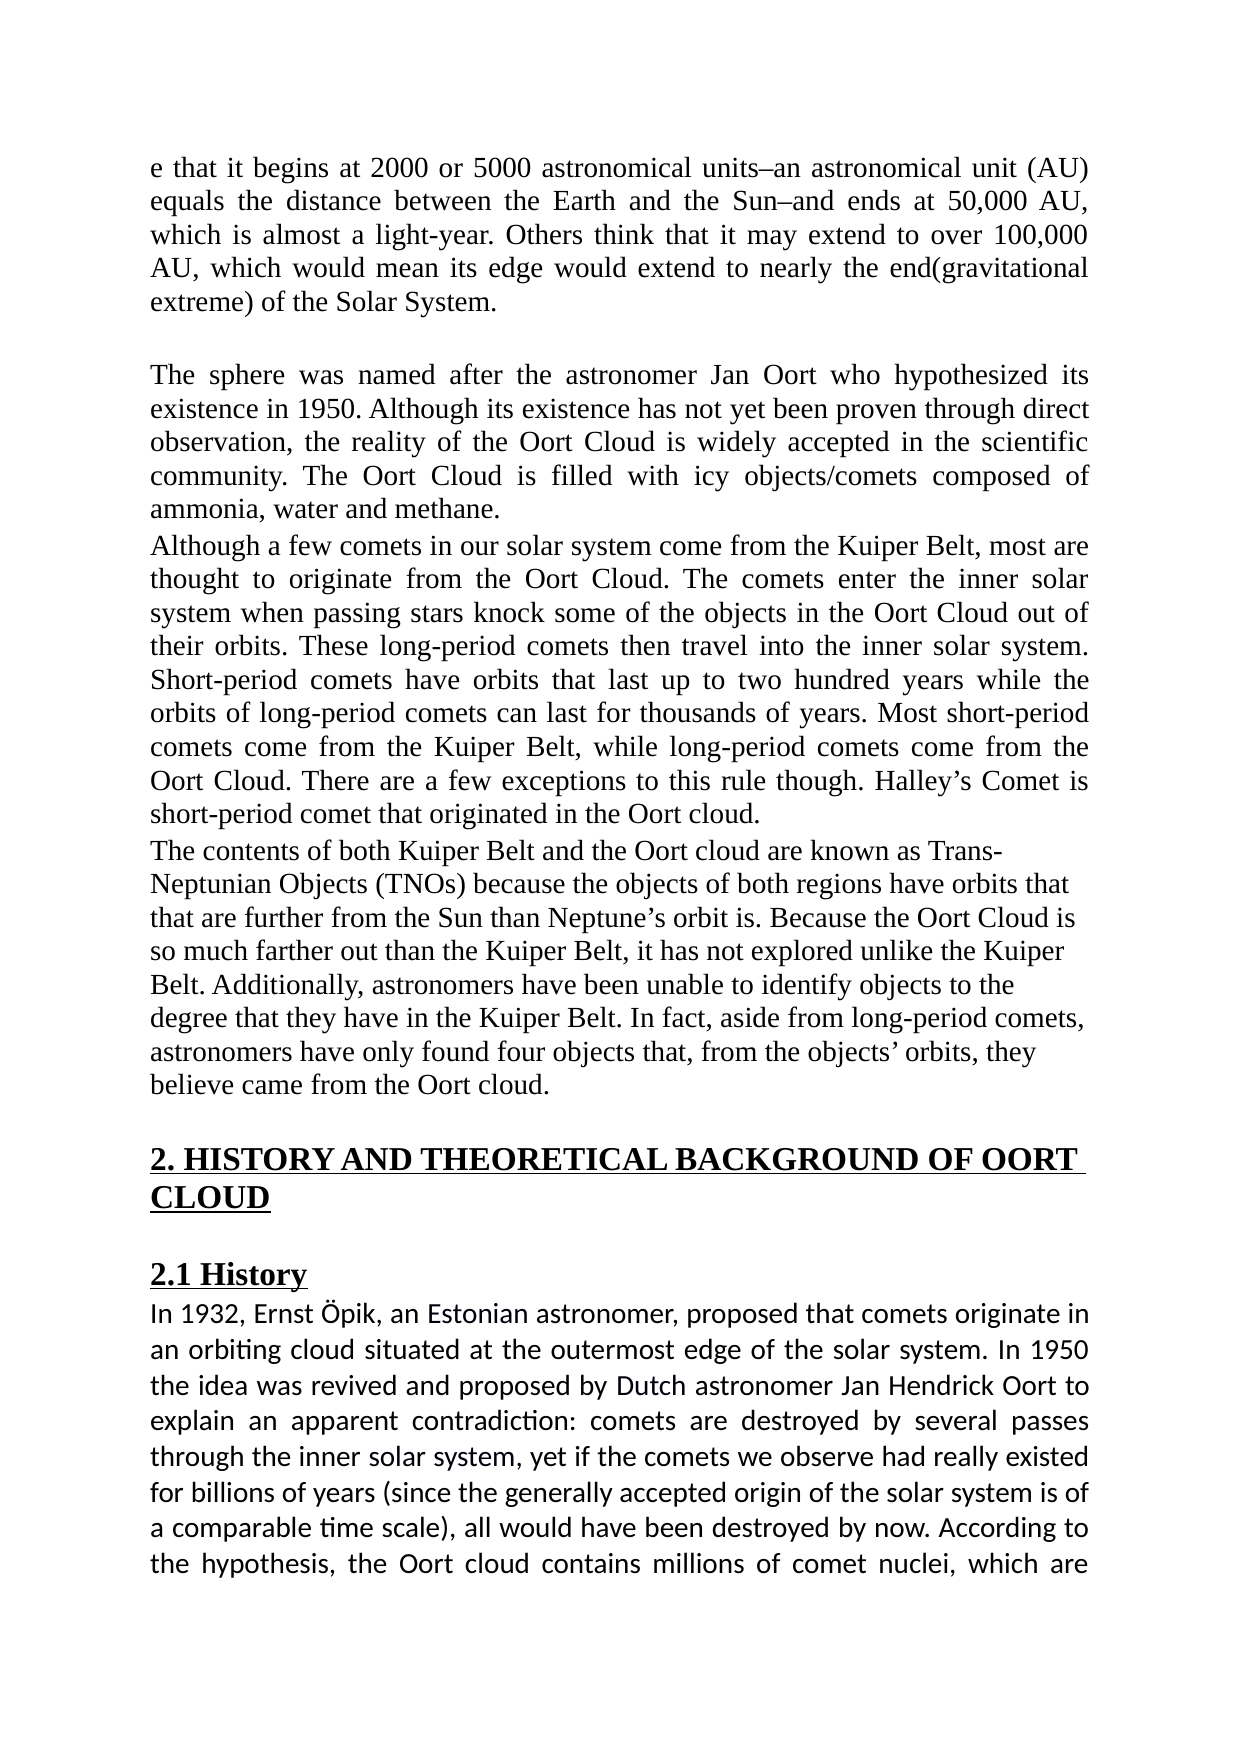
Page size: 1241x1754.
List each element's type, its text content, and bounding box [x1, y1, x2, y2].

text Although a few comets in our solar system come from the Kuiper Belt, most are thought to originate from the Oort Cloud. The comets enter the inner solar system when passing stars knock some of the objects in the Oort Cloud out of their orbits. These long-period comets then travel into the inner solar system. Short-period comets have orbits that last up to two hundred years while the orbits of long-period comets can last for thousands of years. Most short-period comets come from the Kuiper Belt, while long-period comets come from the Oort Cloud. There are a few exceptions to this rule though. Halley’s Comet is short-period comet that originated in the Oort cloud. [150, 528, 1090, 830]
table_header [171, 318, 177, 354]
text The sphere was named after the astronomer Jan Oort who hypothesized its existence in 1950. Although its existence has not yet been proven through direct observation, the reality of the Oort Cloud is widely accepted in the scientific community. The Oort Cloud is filled with icy objects/comets composed of ammonia, water and methane. [150, 357, 1090, 525]
text e that it begins at 2000 or 5000 astronomical units–an astronomical unit (AU) equals the distance between the Earth and the Sun–and ends at 50,000 AU, which is almost a light-year. Others think that it may extend to over 100,000 AU, which would mean its edge would extend to nearly the end(gravitational extreme) of the Solar System. [150, 150, 1090, 318]
table_header [149, 318, 157, 354]
table_header [157, 318, 164, 354]
text In 1932, Ernst Öpik, an Estonian astronomer, proposed that comets originate in an orbiting cloud situated at the outermost edge of the solar system. In 1950 the idea was revived and proposed by Dutch astronomer Jan Hendrick Oort to explain an apparent contradiction: comets are destroyed by several passes through the inner solar system, yet if the comets we observe had really existed for billions of years (since the generally accepted origin of the solar system is of a comparable time scale), all would have been destroyed by now. According to the hypothesis, the Oort cloud contains millions of comet nuclei, which are [150, 1296, 1090, 1581]
text 2.1 History [150, 1254, 1090, 1293]
table_header [164, 318, 171, 354]
text 2. HISTORY AND THEORETICAL BACKGROUND OF OORT CLOUD [150, 1139, 1090, 1216]
text The contents of both Kuiper Belt and the Oort cloud are known as Trans-Neptunian Objects (TNOs) because the objects of both regions have orbits that that are further from the Sun than Neptune’s orbit is. Because the Oort Cloud is so much farther out than the Kuiper Belt, it has not explored unlike the Kuiper Belt. Additionally, astronomers have been unable to identify objects to the degree that they have in the Kuiper Belt. In fact, aside from long-period comets, astronomers have only found four objects that, from the objects’ orbits, they believe came from the Oort cloud. [150, 833, 1090, 1101]
table_header [177, 318, 186, 354]
